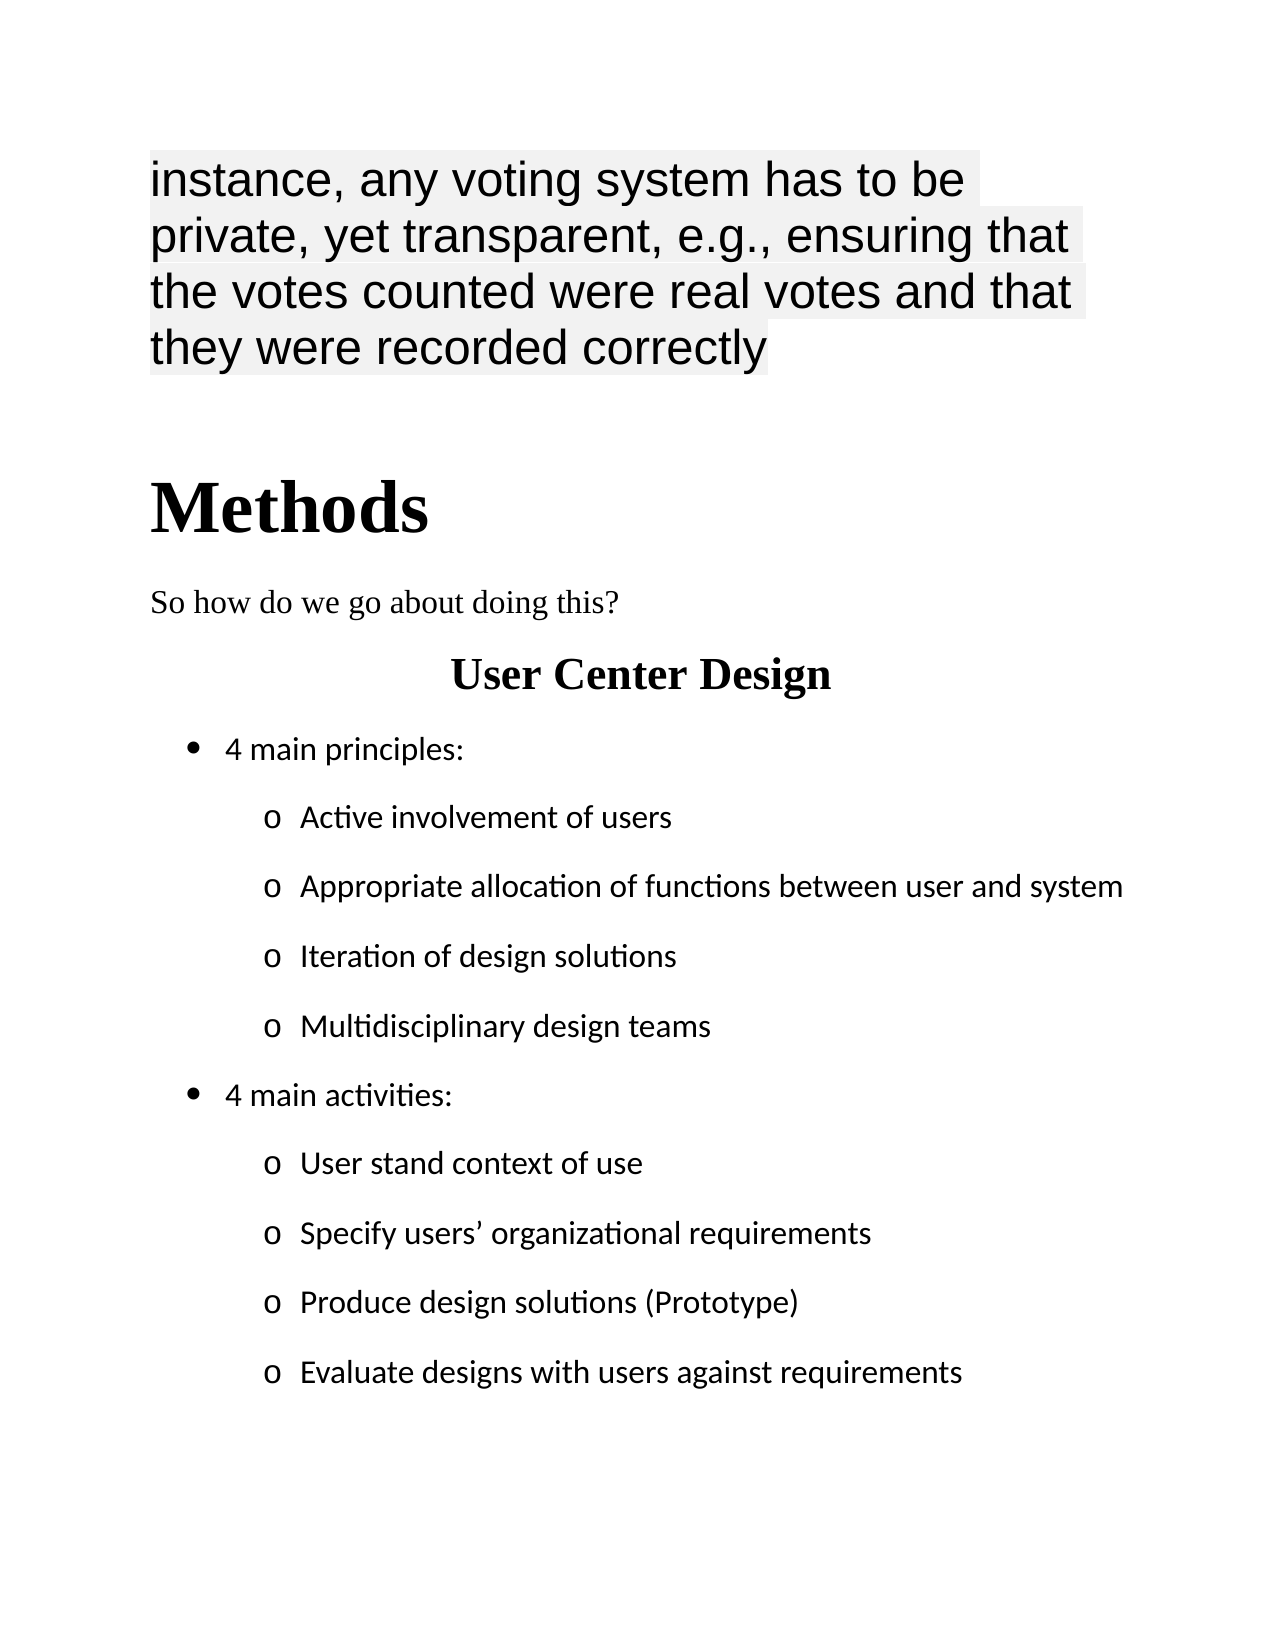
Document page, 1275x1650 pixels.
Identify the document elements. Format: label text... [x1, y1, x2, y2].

text So how do we go about doing this? [150, 582, 1125, 620]
list 4 main activities: [187, 1074, 1125, 1115]
list Active involvement of users [262, 796, 1125, 838]
list User stand context of use [262, 1142, 1125, 1184]
list Iteration of design solutions [262, 935, 1125, 978]
text User Center Design [375, 647, 1125, 699]
list Produce design solutions (Prototype) [262, 1281, 1125, 1324]
list Specify users’ organizational requirements [262, 1212, 1125, 1254]
list 4 main principles: [187, 728, 1125, 769]
text Methods [150, 462, 1125, 548]
list Appropriate allocation of functions between user and system [262, 865, 1125, 908]
list Multidisciplinary design teams [262, 1005, 1125, 1047]
list Evaluate designs with users against requirements [262, 1351, 1125, 1394]
text instance, any voting system has to be private, yet transparent, e.g., ensuring that the votes counted were real votes and that they were recorded correctly [150, 150, 1125, 375]
